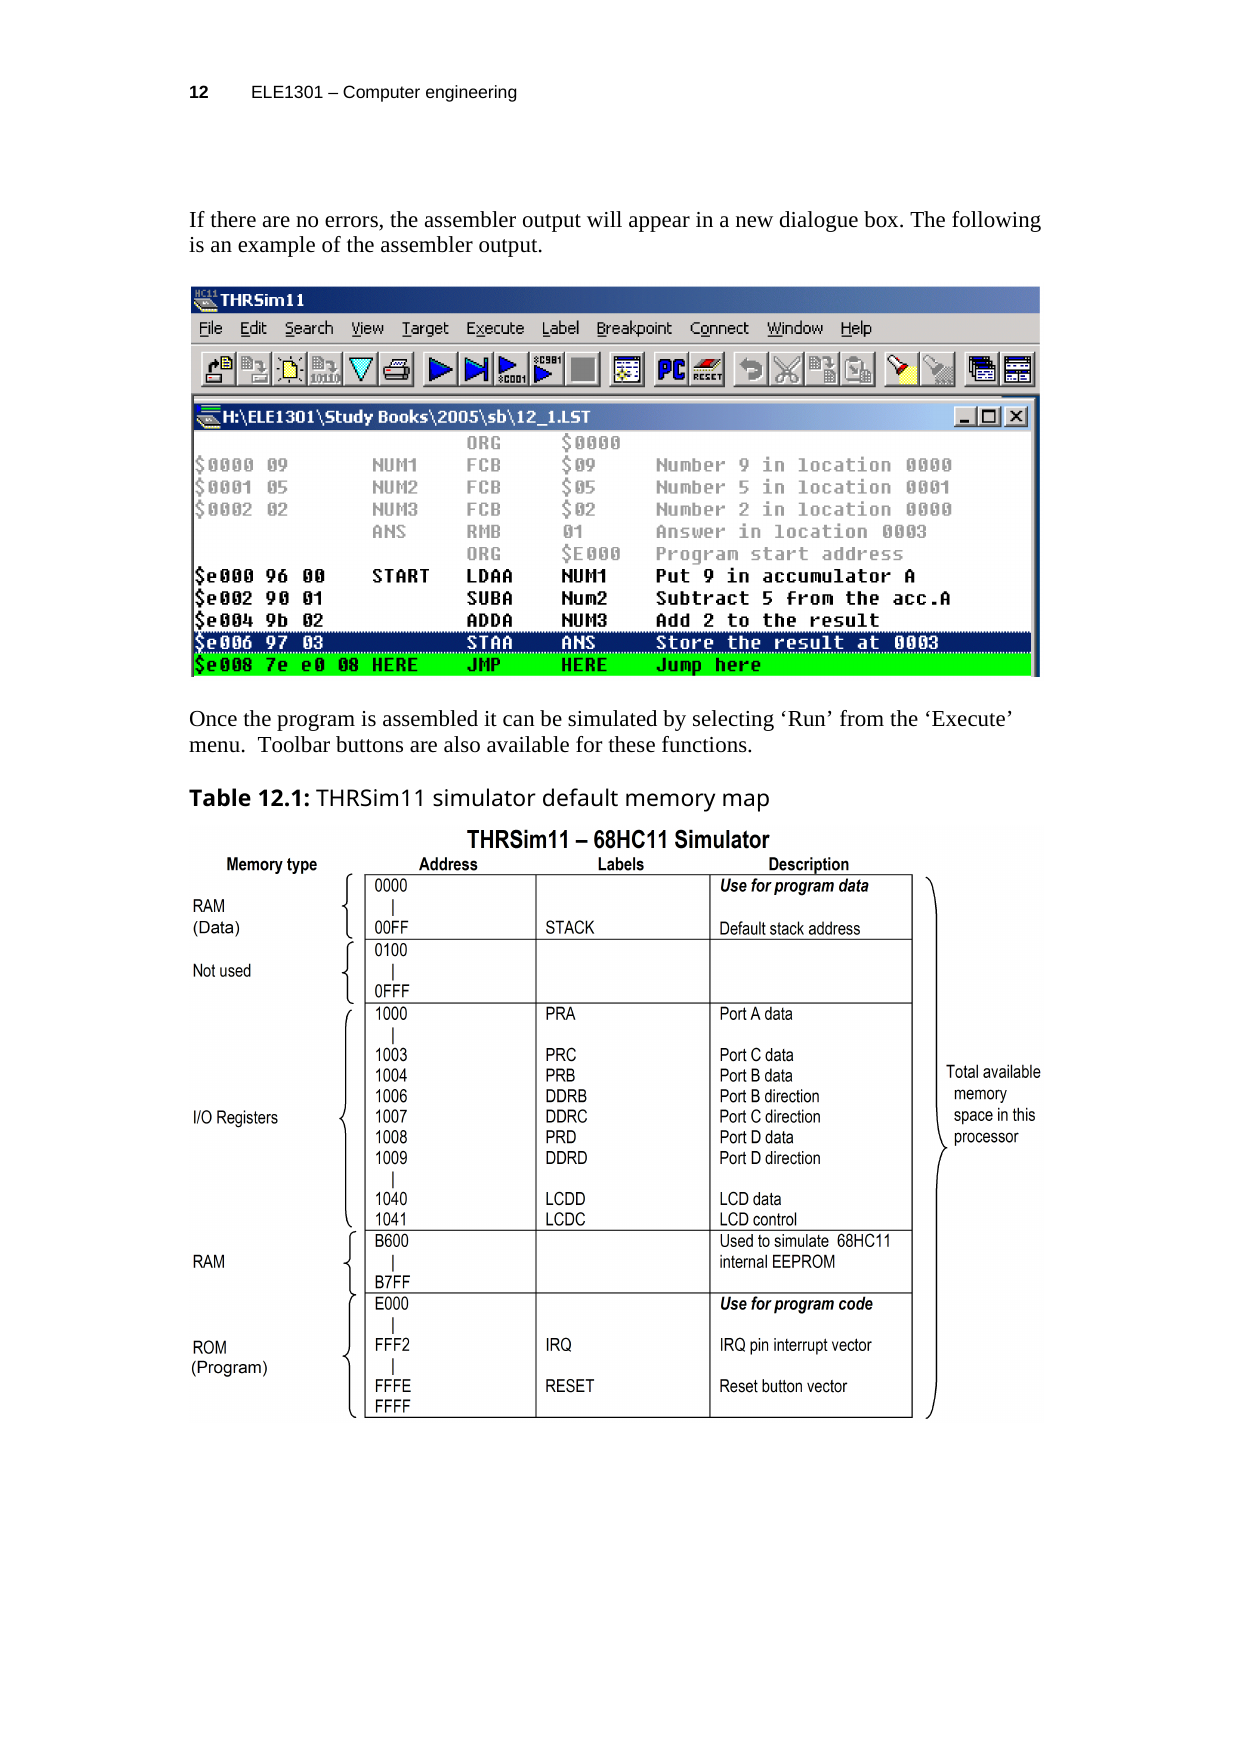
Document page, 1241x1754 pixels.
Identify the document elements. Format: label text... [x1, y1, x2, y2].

text If there are no errors, the assembler output will appear in a new dialogue box. The following is an example of the assembler output. [189, 207, 1051, 258]
picture [188, 825, 1044, 1423]
text Once the program is assembled it can be simulated by selecting ‘Run’ from the ‘Execute’ menu. Toolbar buttons are also available for these functions. [189, 706, 1051, 757]
picture [188, 282, 1044, 681]
text Table 12.1: THRSim11 simulator default memory map [189, 782, 1051, 813]
